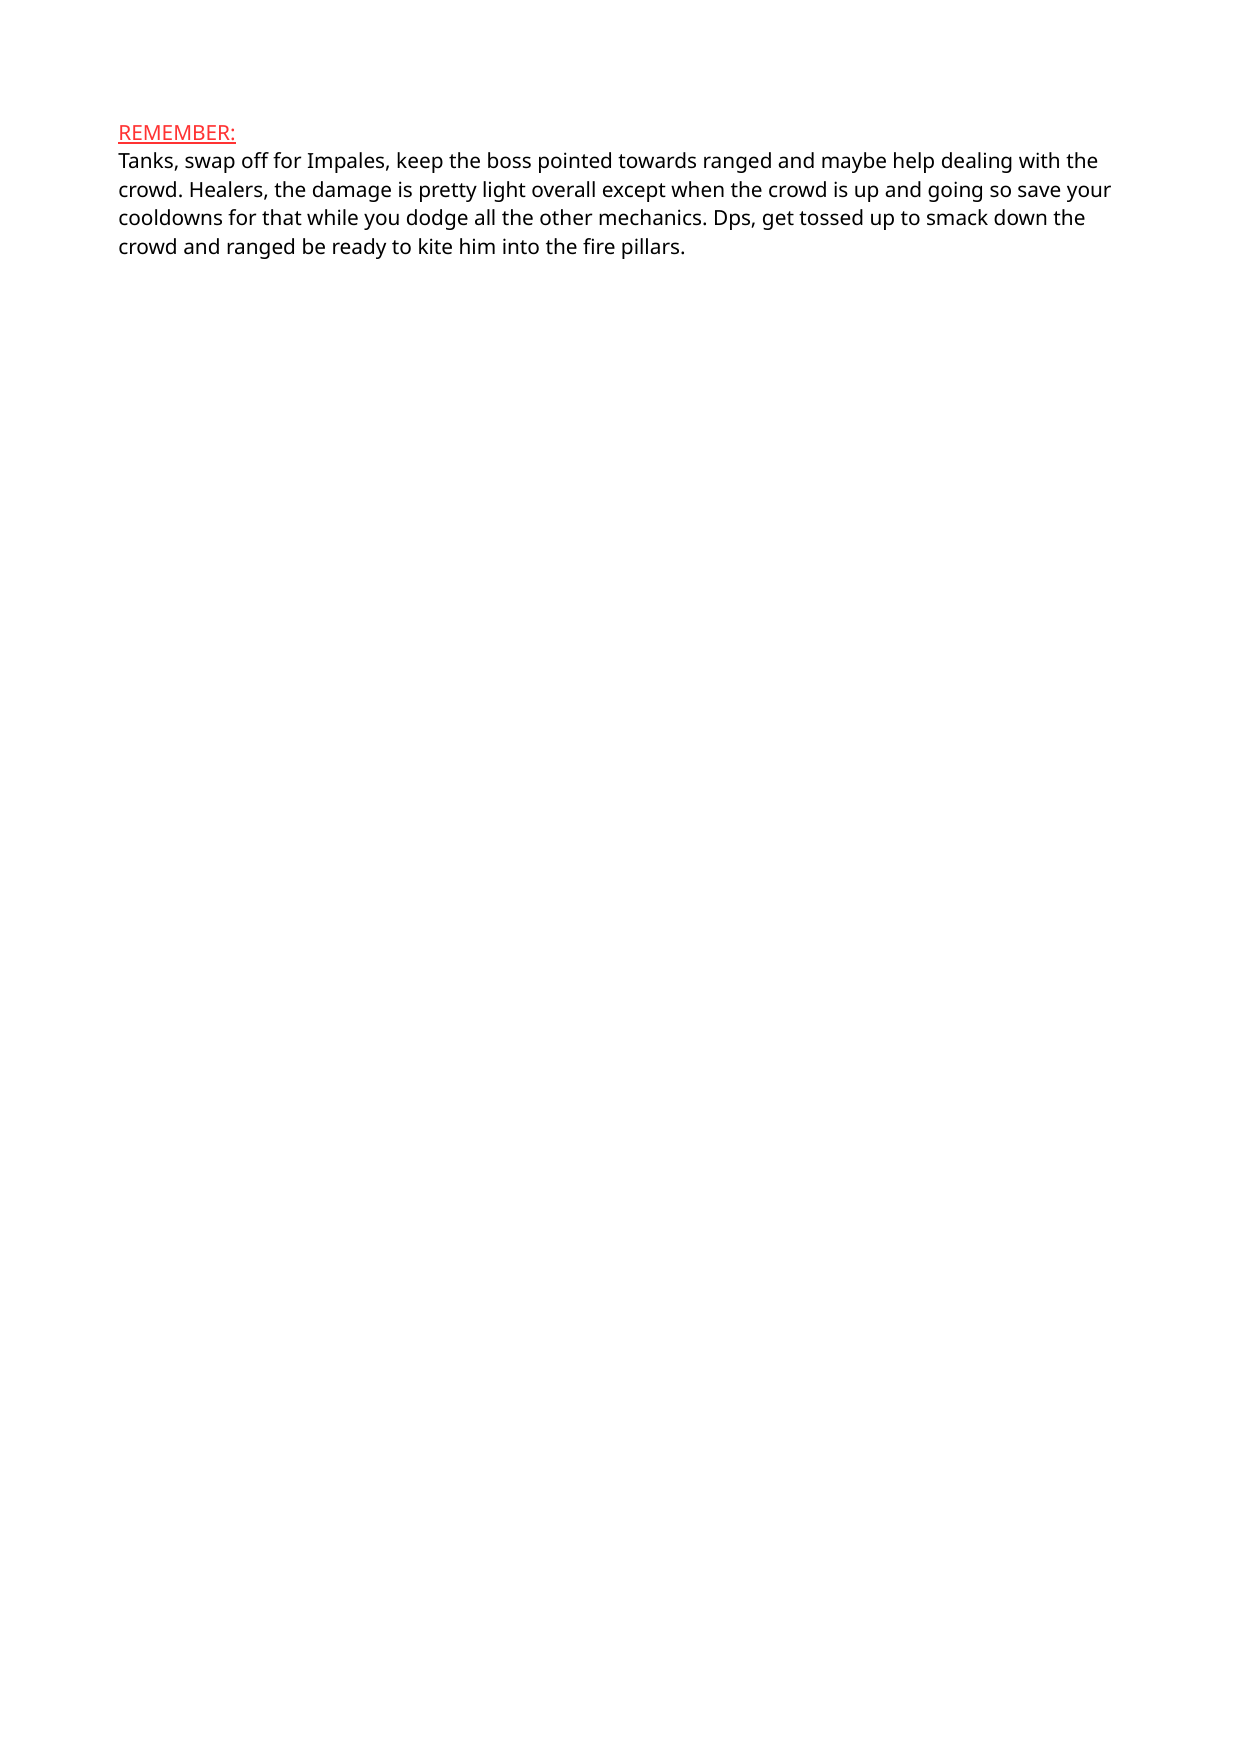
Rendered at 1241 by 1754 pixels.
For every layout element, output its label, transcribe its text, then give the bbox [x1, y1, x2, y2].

text REMEMBER: [118, 118, 1122, 147]
text Tanks, swap off for Impales, keep the boss pointed towards ranged and maybe help dealing with the crowd. Healers, the damage is pretty light overall except when the crowd is up and going so save your cooldowns for that while you dodge all the other mechanics. Dps, get tossed up to smack down the crowd and ranged be ready to kite him into the fire pillars. [118, 147, 1122, 260]
